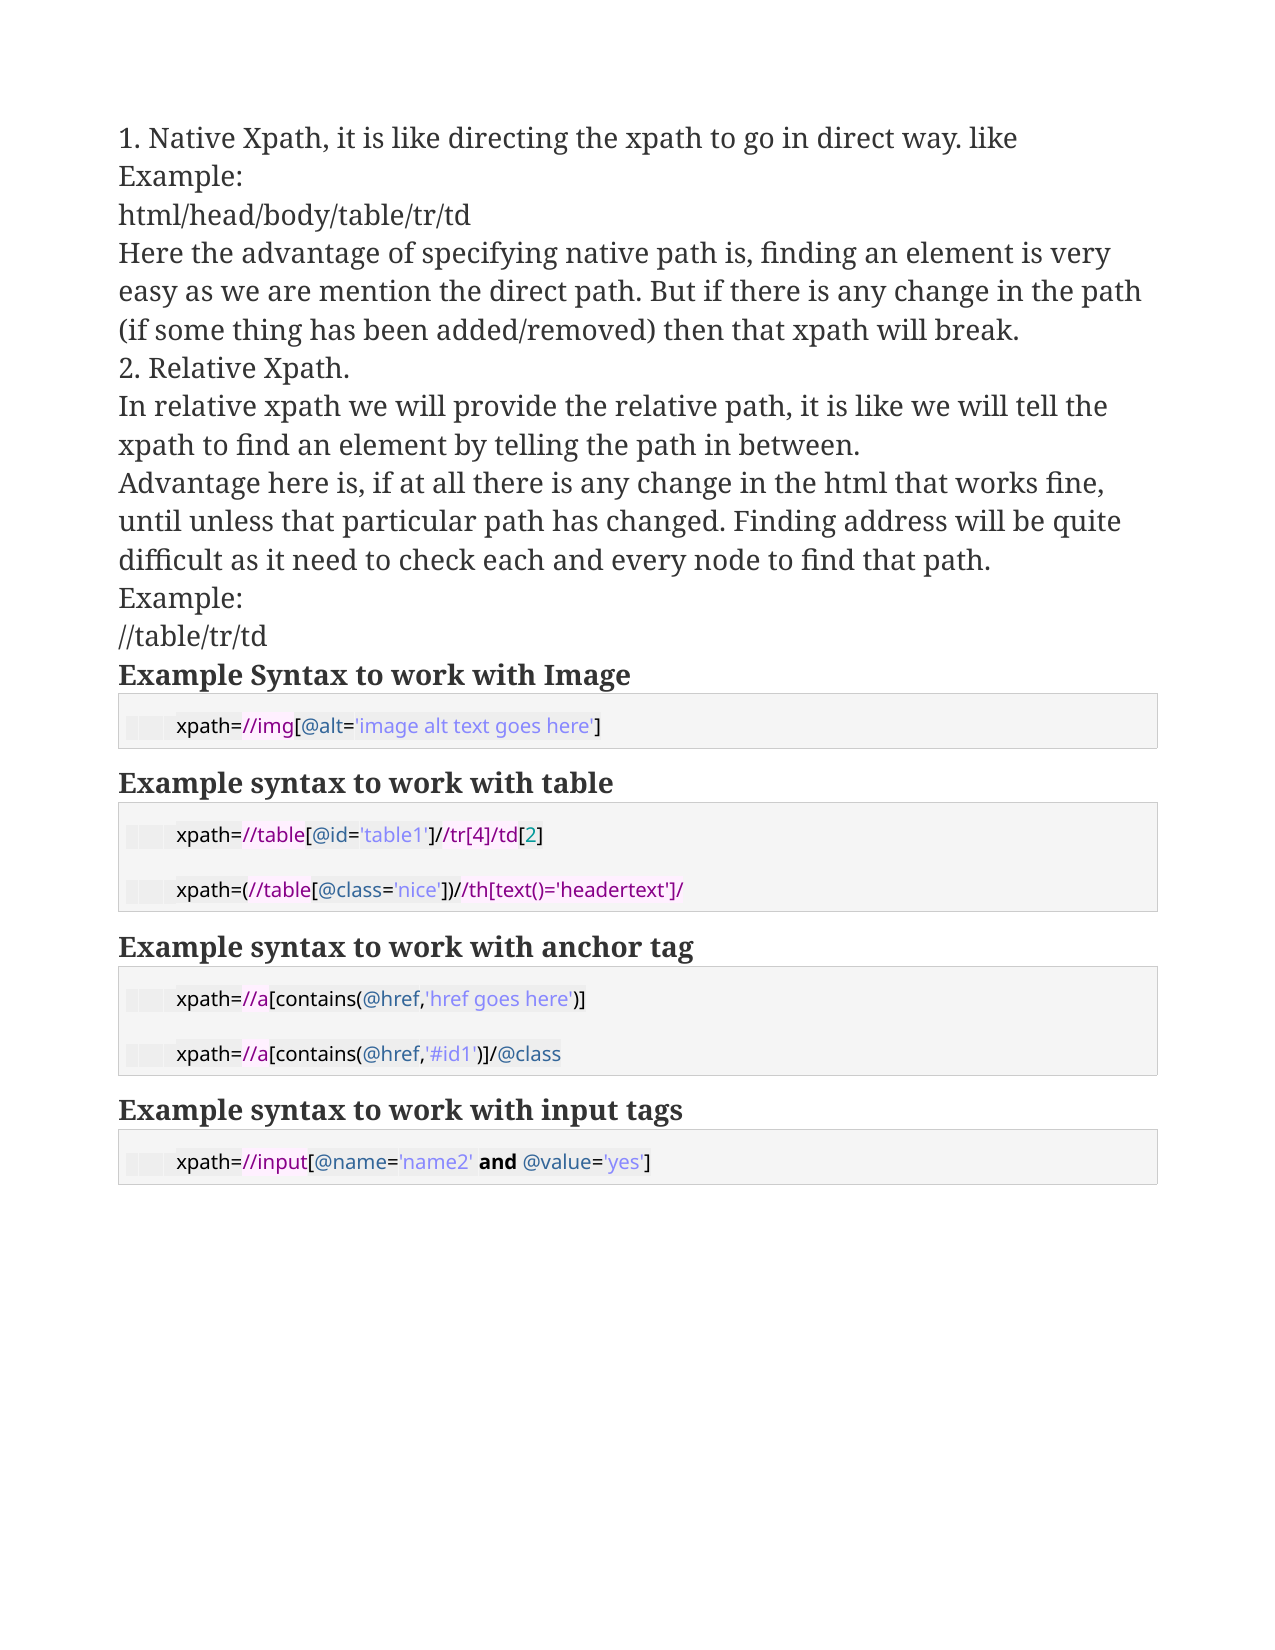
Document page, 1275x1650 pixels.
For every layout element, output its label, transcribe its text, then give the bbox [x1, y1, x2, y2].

text xpath=//input[@name='name2' and @value='yes'] [119, 1130, 1157, 1184]
text xpath=(//table[@class='nice'])//th[text()='headertext']/ [119, 857, 1157, 911]
text xpath=//img[@alt='image alt text goes here'] [119, 694, 1157, 748]
text Example syntax to work with table [118, 764, 1157, 802]
text Example syntax to work with anchor tag [118, 927, 1157, 966]
text 1. Native Xpath, it is like directing the xpath to go in direct way. like Example: html/head/body/table/tr/td [118, 118, 1157, 233]
text xpath=//a[contains(@href,'#id1')]/@class [119, 1020, 1157, 1075]
text Here the advantage of specifying native path is, finding an element is very easy as we are mention the direct path. But if there is any change in the path (if some thing has been added/removed) then that xpath will break. [118, 233, 1157, 348]
text Example syntax to work with input tags [118, 1091, 1157, 1129]
text xpath=//table[@id='table1']//tr[4]/td[2] [119, 803, 1157, 849]
text Example Syntax to work with Image [118, 655, 1157, 693]
text 2. Relative Xpath. In relative xpath we will provide the relative path, it is like we will tell the xpath to find an element by telling the path in between. Advantage here is, if at all there is any change in the html that works fine, until unless that particular path has changed. Finding address will be quite difficult as it need to check each and every node to find that path. Example: //table/tr/td [118, 348, 1157, 655]
text xpath=//a[contains(@href,'href goes here')] [119, 967, 1157, 1012]
